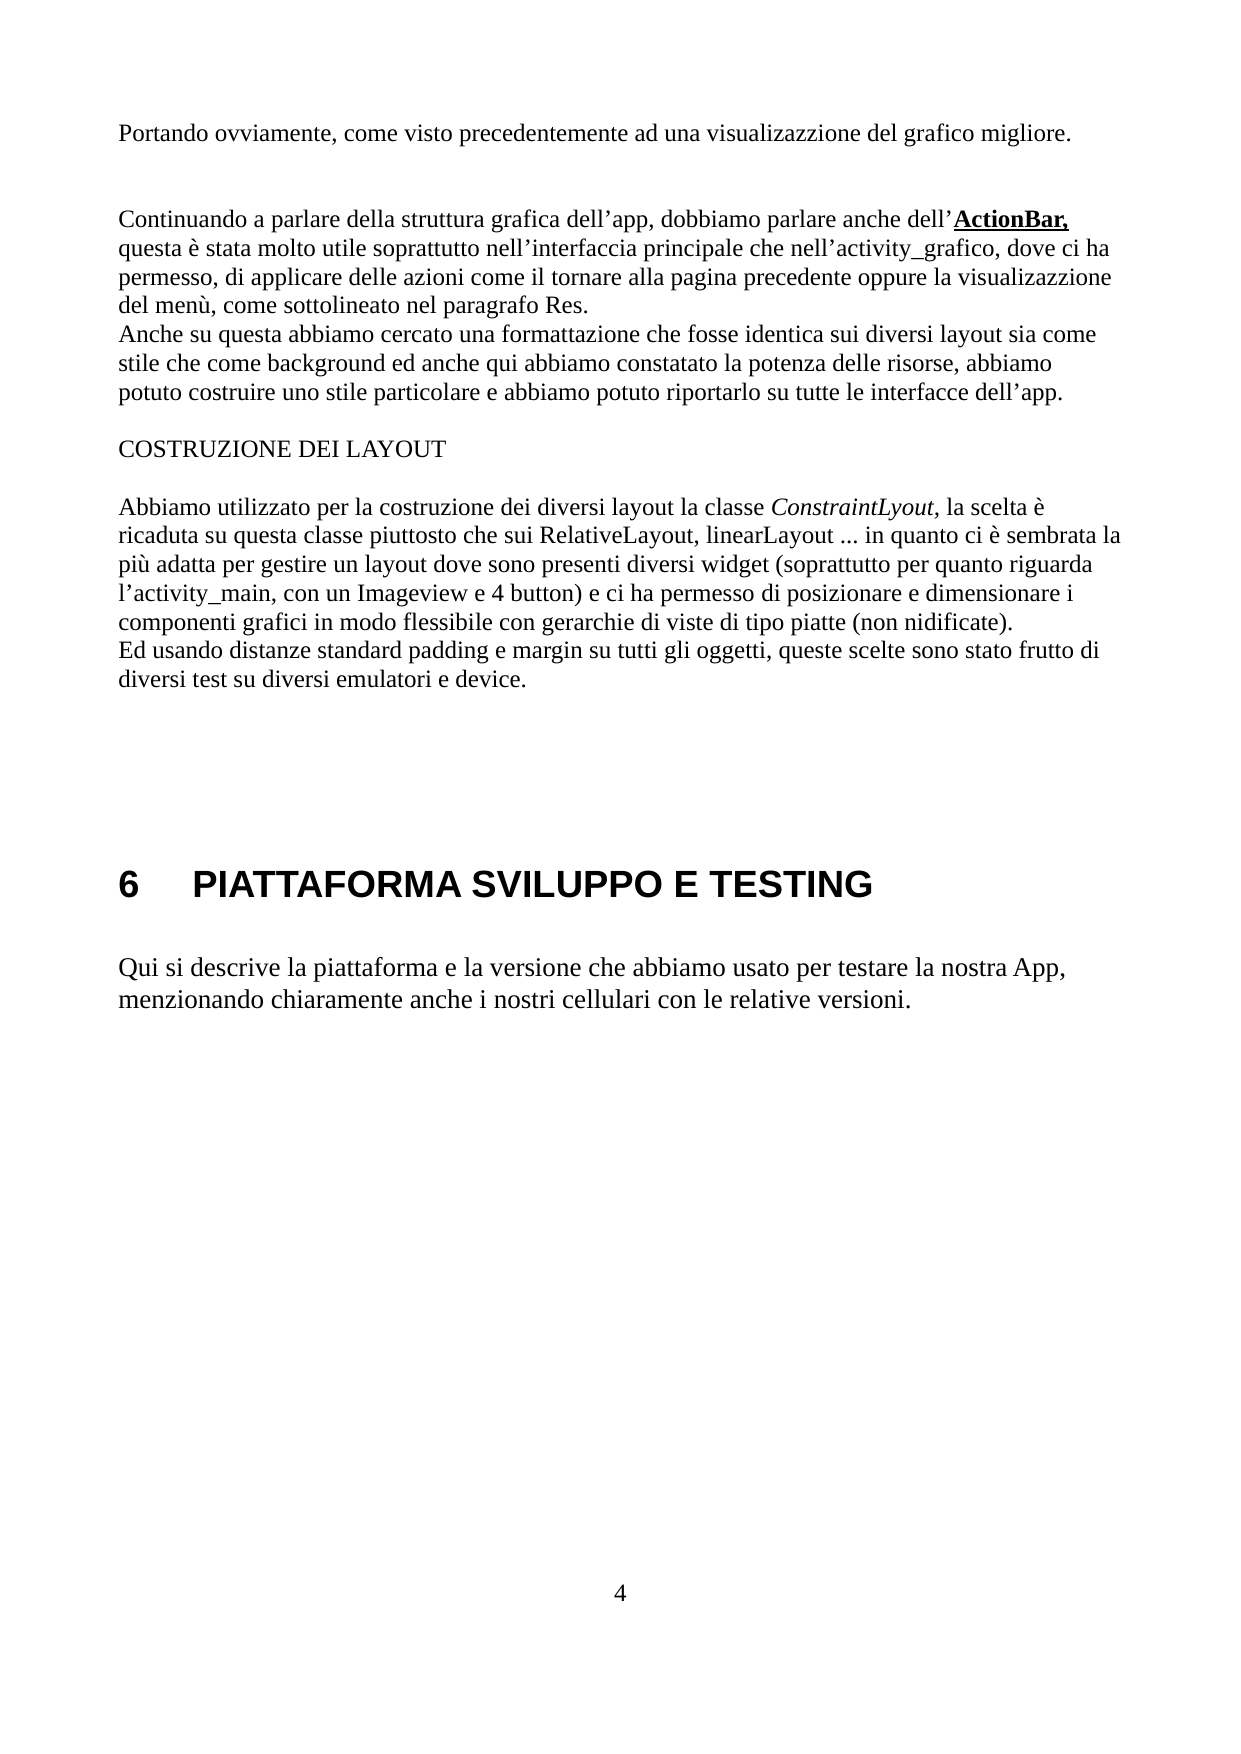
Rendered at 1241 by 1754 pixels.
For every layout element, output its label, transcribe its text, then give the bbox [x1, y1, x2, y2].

text Continuando a parlare della struttura grafica dell’app, dobbiamo parlare anche dell’ActionBar, questa è stata molto utile soprattutto nell’interfaccia principale che nell’activity_grafico, dove ci ha permesso, di applicare delle azioni come il tornare alla pagina precedente oppure la visualizazzione del menù, come sottolineato nel paragrafo Res. [118, 204, 1122, 319]
subtitle 6 PIATTAFORMA SVILUPPO E TESTING [118, 862, 1122, 906]
text Anche su questa abbiamo cercato una formattazione che fosse identica sui diversi layout sia come stile che come background ed anche qui abbiamo constatato la potenza delle risorse, abbiamo potuto costruire uno stile particolare e abbiamo potuto riportarlo su tutte le interfacce dell’app. [118, 319, 1122, 406]
text Ed usando distanze standard padding e margin su tutti gli oggetti, queste scelte sono stato frutto di diversi test su diversi emulatori e device. [118, 636, 1122, 693]
text Portando ovviamente, come visto precedentemente ad una visualizazzione del grafico migliore. [118, 118, 1122, 147]
text Qui si descrive la piattaforma e la versione che abbiamo usato per testare la nostra App, menzionando chiaramente anche i nostri cellulari con le relative versioni. [118, 952, 1122, 1014]
text Abbiamo utilizzato per la costruzione dei diversi layout la classe ConstraintLyout, la scelta è ricaduta su questa classe piuttosto che sui RelativeLayout, linearLayout ... in quanto ci è sembrata la più adatta per gestire un layout dove sono presenti diversi widget (soprattutto per quanto riguarda l’activity_main, con un Imageview e 4 button) e ci ha permesso di posizionare e dimensionare i componenti grafici in modo flessibile con gerarchie di viste di tipo piatte (non nidificate). [118, 492, 1122, 636]
text COSTRUZIONE DEI LAYOUT [118, 434, 1122, 463]
